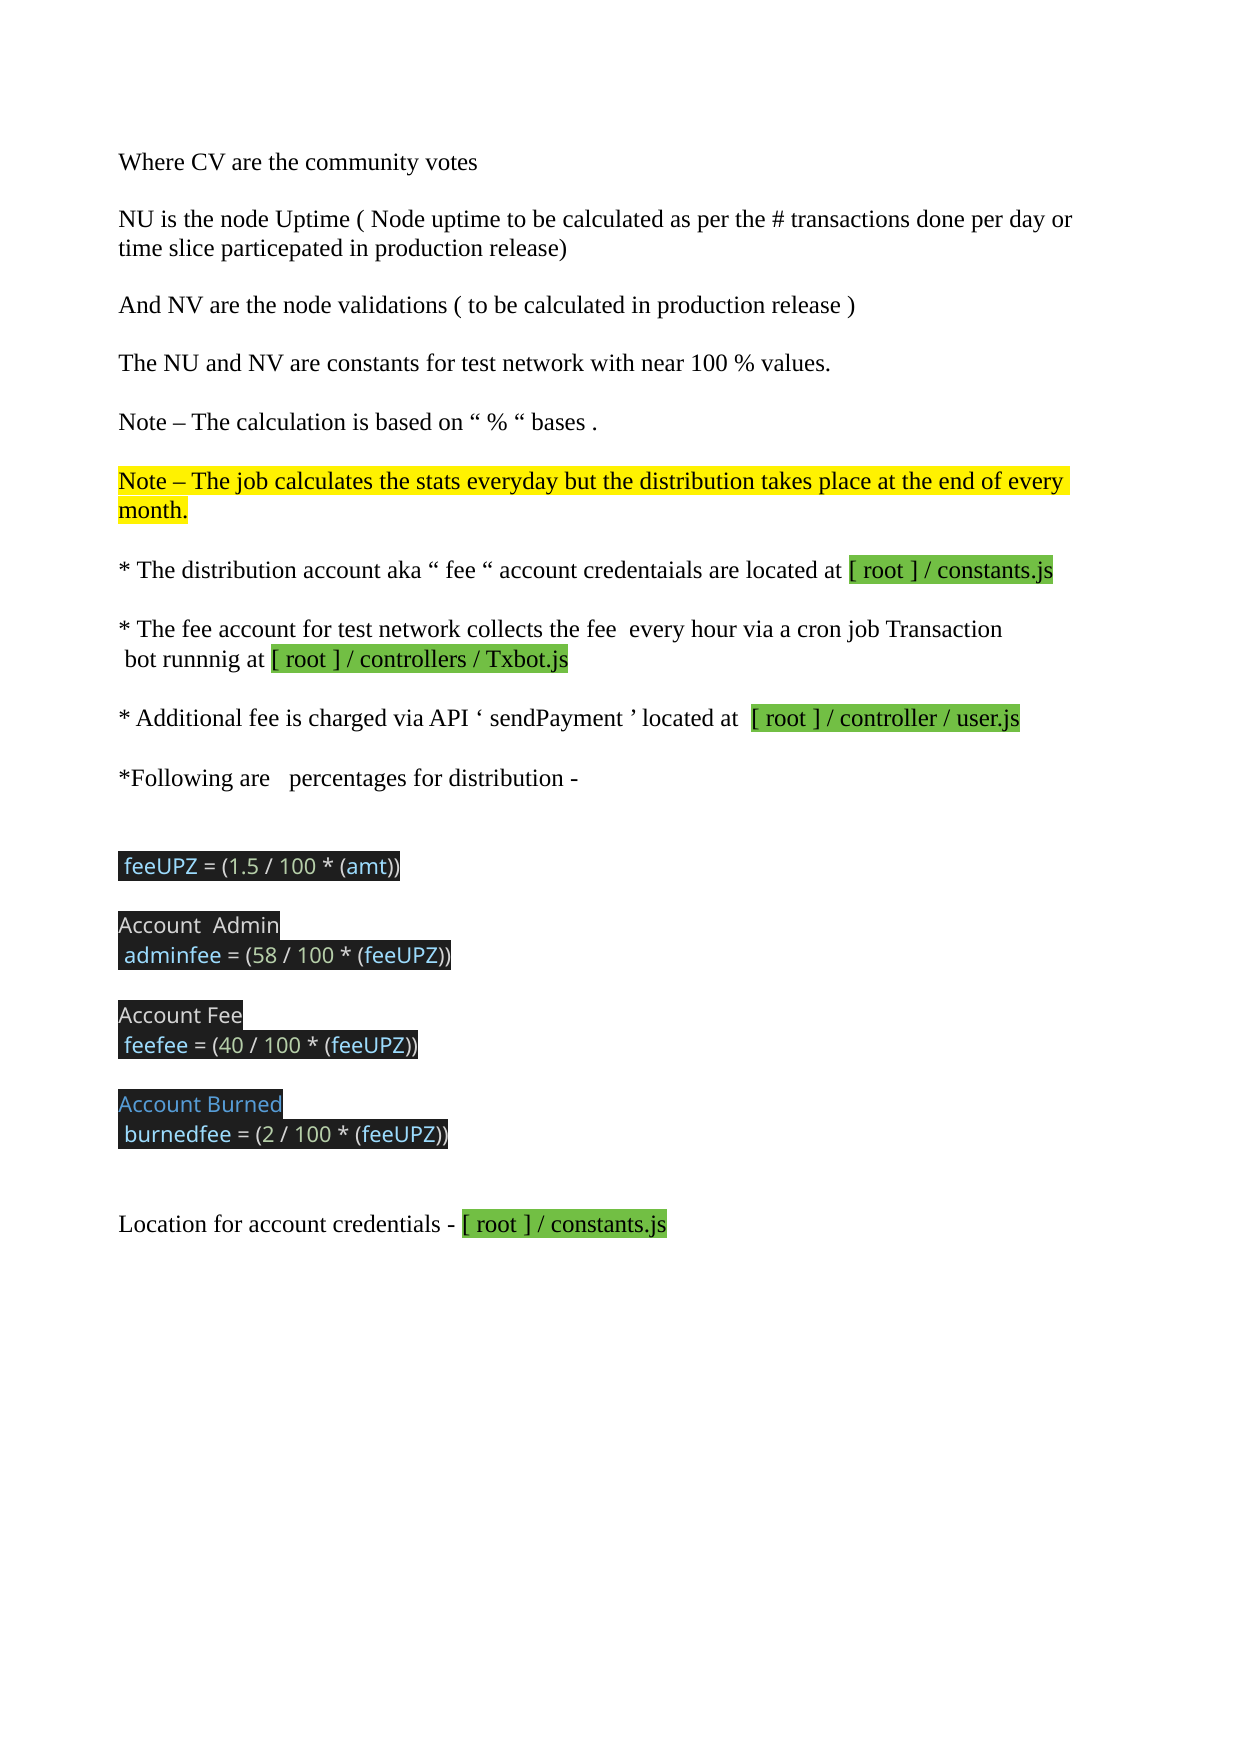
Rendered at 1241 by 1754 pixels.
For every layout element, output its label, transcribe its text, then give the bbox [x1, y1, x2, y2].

text And NV are the node validations ( to be calculated in production release ) The NU and NV are constants for test network with near 100 % values. [118, 291, 1122, 377]
text * The distribution account aka “ fee “ account credentaials are located at [ root ] / constants.js [118, 554, 1122, 584]
text Location for account credentials - [ root ] / constants.js [118, 1208, 1122, 1238]
text feefee = (40 / 100 * (feeUPZ)) [118, 1030, 1122, 1059]
text NU is the node Uptime ( Node uptime to be calculated as per the # transactions done per day or [118, 204, 1122, 233]
text * Additional fee is charged via API ‘ sendPayment ’ located at [ root ] / controller / user.js [118, 702, 1122, 732]
text Account Admin [118, 911, 1122, 940]
text *Following are percentages for distribution - [118, 762, 1122, 792]
text * The fee account for test network collects the fee every hour via a cron job Transaction [118, 584, 1122, 643]
text Note – The job calculates the stats everyday but the distribution takes place at the end of every month. [118, 465, 1122, 524]
text bot runnnig at [ root ] / controllers / Txbot.js [118, 643, 1122, 673]
text adminfee = (58 / 100 * (feeUPZ)) [118, 940, 1122, 970]
text time slice particepated in production release) [118, 233, 1122, 291]
text feeUPZ = (1.5 / 100 * (amt)) [118, 851, 1122, 881]
text Where CV are the community votes [118, 147, 1122, 204]
text Account Burned [118, 1089, 1122, 1119]
text burnedfee = (2 / 100 * (feeUPZ)) [118, 1119, 1122, 1149]
text Note – The calculation is based on “ % “ bases . [118, 406, 1122, 435]
text Account Fee [118, 1000, 1122, 1030]
